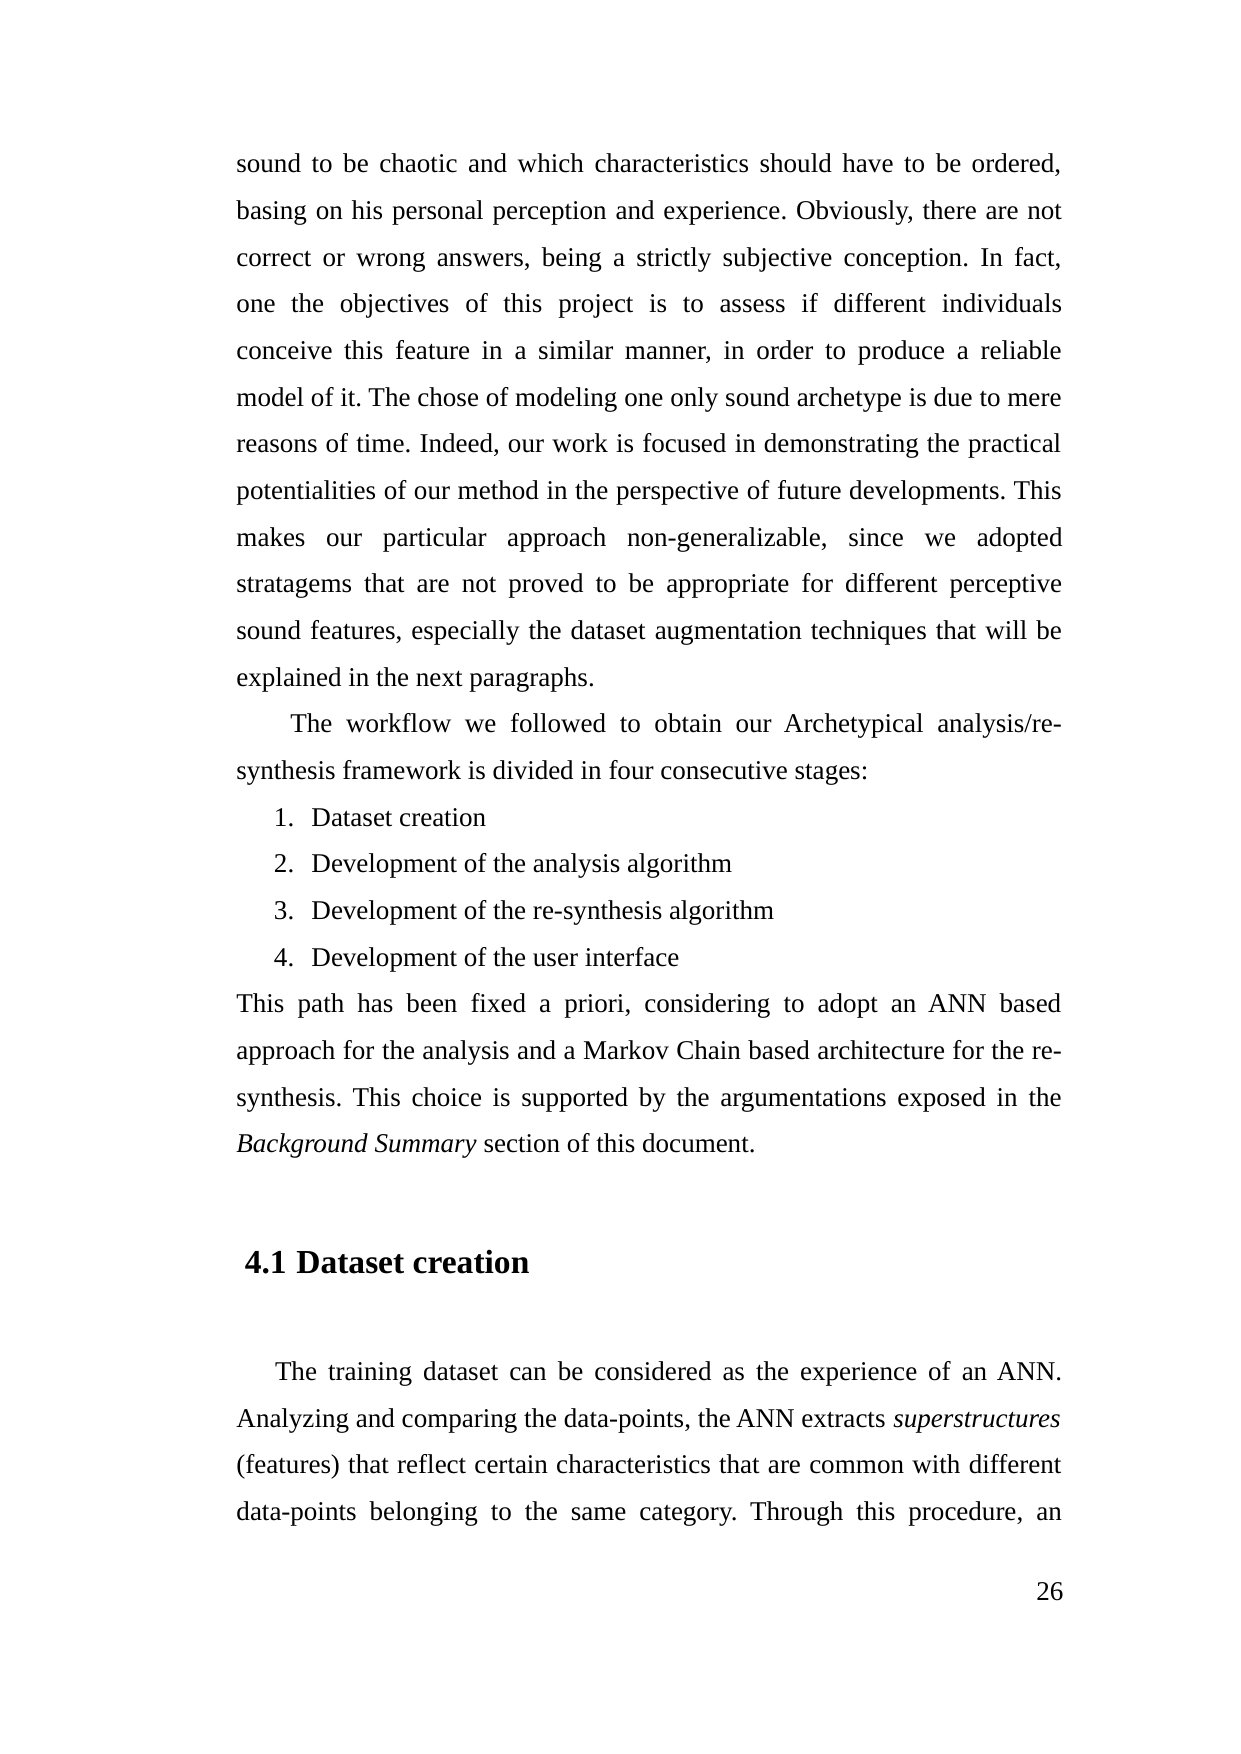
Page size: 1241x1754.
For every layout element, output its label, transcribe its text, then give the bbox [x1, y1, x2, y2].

subtitle Dataset creation [236, 1242, 1063, 1280]
list Dataset creation [274, 801, 1063, 832]
text This path has been fixed a priori, considering to adopt an ANN based approach for the analysis and a Markov Chain based architecture for the re-synthesis. This choice is supported by the argumentations exposed in the Background Summary section of this document. [236, 988, 1063, 1159]
list Development of the re-synthesis algorithm [274, 894, 1063, 925]
text The training dataset can be considered as the experience of an ANN. Analyzing and comparing the data-points, the ANN extracts superstructures (features) that reflect certain characteristics that are common with different data-points belonging to the same category. Through this procedure, an [236, 1355, 1063, 1526]
text sound to be chaotic and which characteristics should have to be ordered, basing on his personal perception and experience. Obviously, there are not correct or wrong answers, being a strictly subjective conception. In fact, one the objectives of this project is to assess if different individuals conceive this feature in a similar manner, in order to produce a reliable model of it. The chose of modeling one only sound archetype is due to mere reasons of time. Indeed, our work is focused in demonstrating the practical potentialities of our method in the perspective of future developments. This makes our particular approach non-generalizable, since we adopted stratagems that are not proved to be appropriate for different perceptive sound features, especially the dataset augmentation techniques that will be explained in the next paragraphs. [236, 148, 1063, 692]
text The workflow we followed to obtain our Archetypical analysis/re-synthesis framework is divided in four consecutive stages: [236, 708, 1063, 785]
list Development of the user interface [274, 941, 1063, 972]
list Development of the analysis algorithm [274, 848, 1063, 879]
